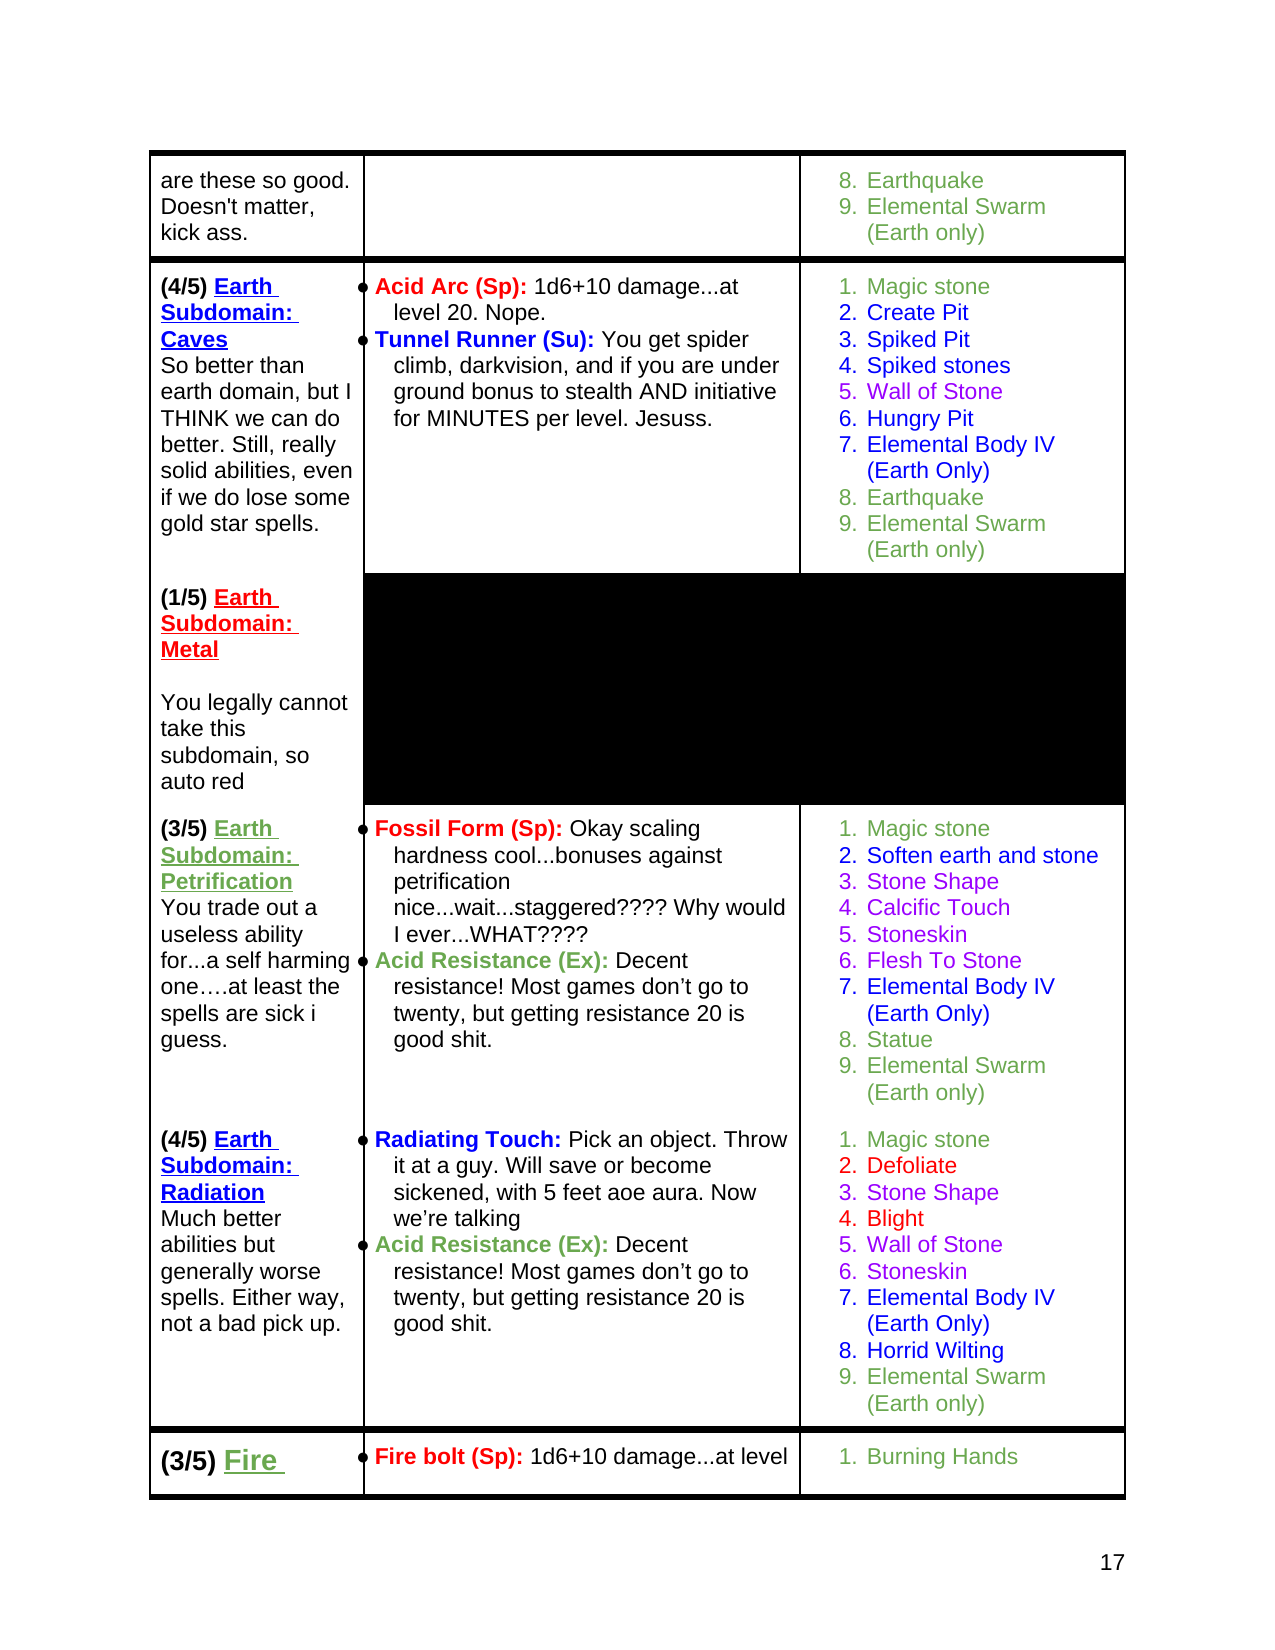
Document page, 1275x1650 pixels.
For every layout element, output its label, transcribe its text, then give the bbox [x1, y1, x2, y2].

table_cell (4/5) Earth Subdomain: Radiation Much better abilities but generally worse spells. Either way, not a bad pick up. [151, 1116, 363, 1426]
table_cell Magic stone Create Pit Spiked Pit Spiked stones Wall of Stone Hungry Pit Elemental Body IV (Earth Only) Earthquake Elemental Swarm (Earth only) [801, 263, 1124, 573]
table_cell (4/5) Earth Subdomain: Caves So better than earth domain, but I THINK we can do better. Still, really solid abilities, even if we do lose some gold star spells. [151, 263, 363, 573]
table_cell Radiating Touch: Pick an object. Throw it at a guy. Will save or become sickened, with 5 feet aoe aura. Now we’re talking Acid Resistance (Ex): Decent resistance! Most games don’t go to twenty, but getting resistance 20 is good shit. [365, 1116, 799, 1426]
table_cell Acid Arc (Sp): 1d6+10 damage...at level 20. Nope. Tunnel Runner (Su): You get spider climb, darkvision, and if you are under ground bonus to stealth AND initiative for MINUTES per level. Jesuss. [365, 263, 799, 573]
table_cell [365, 573, 799, 805]
table_cell Magic stone Soften earth and stone Stone Shape Spiked stones Wall of Stone Stoneskin Elemental Body IV (Earth Only) Earthquake Elemental Swarm (Earth only) [801, 156, 1124, 256]
table_cell Fire bolt (Sp): 1d6+10 damage...at level 20. Nope. Fire Resistance (Ex): Decent resistance! Most games don’t go to twenty, but getting resistance 20 is good shit. [365, 1433, 799, 1494]
table_cell (3/5) Earth Domain Lame abilities but WOO that spell list. Why are stone spells so powerful??? Why are these so good. Doesn't matter, kick ass. [151, 156, 363, 256]
table_cell [801, 573, 1124, 805]
table_cell Magic stone Defoliate Stone Shape Blight Wall of Stone Stoneskin Elemental Body IV (Earth Only) Horrid Wilting Elemental Swarm (Earth only) [801, 1116, 1124, 1426]
table_cell (3/5) Fire Domain Following the path of the other Elemental domains, its just okay...but does get you fireball so that's nice. [151, 1433, 363, 1494]
table_cell Fossil Form (Sp): Okay scaling hardness cool...bonuses against petrification nice...wait...staggered???? Why would I ever...WHAT???? Acid Resistance (Ex): Decent resistance! Most games don’t go to twenty, but getting resistance 20 is good shit. [365, 805, 799, 1116]
table_cell (1/5) Earth Subdomain: Metal You legally cannot take this subdomain, so auto red [151, 573, 363, 805]
table_cell (3/5) Earth Subdomain: Petrification You trade out a useless ability for...a self harming one….at least the spells are sick i guess. [151, 805, 363, 1116]
table_cell Magic stone Soften earth and stone Stone Shape Calcific Touch Stoneskin Flesh To Stone Elemental Body IV (Earth Only) Statue Elemental Swarm (Earth only) [801, 805, 1124, 1116]
table_cell Acid Arc (Sp): 1d6+10 damage...at level 20. Nope. Acid Resistance (Ex): Decent resistance! Most games don’t go to twenty, but getting resistance 20 is good shit. [365, 156, 799, 256]
table_cell Burning Hands [D] Produce Flame FIREBALL Wall of Fire Fire Shield Fire Seeds Elemental Body IV (Fire Only) Incendiary Cloud Elemental Swarm (Fire Only [801, 1433, 1124, 1494]
